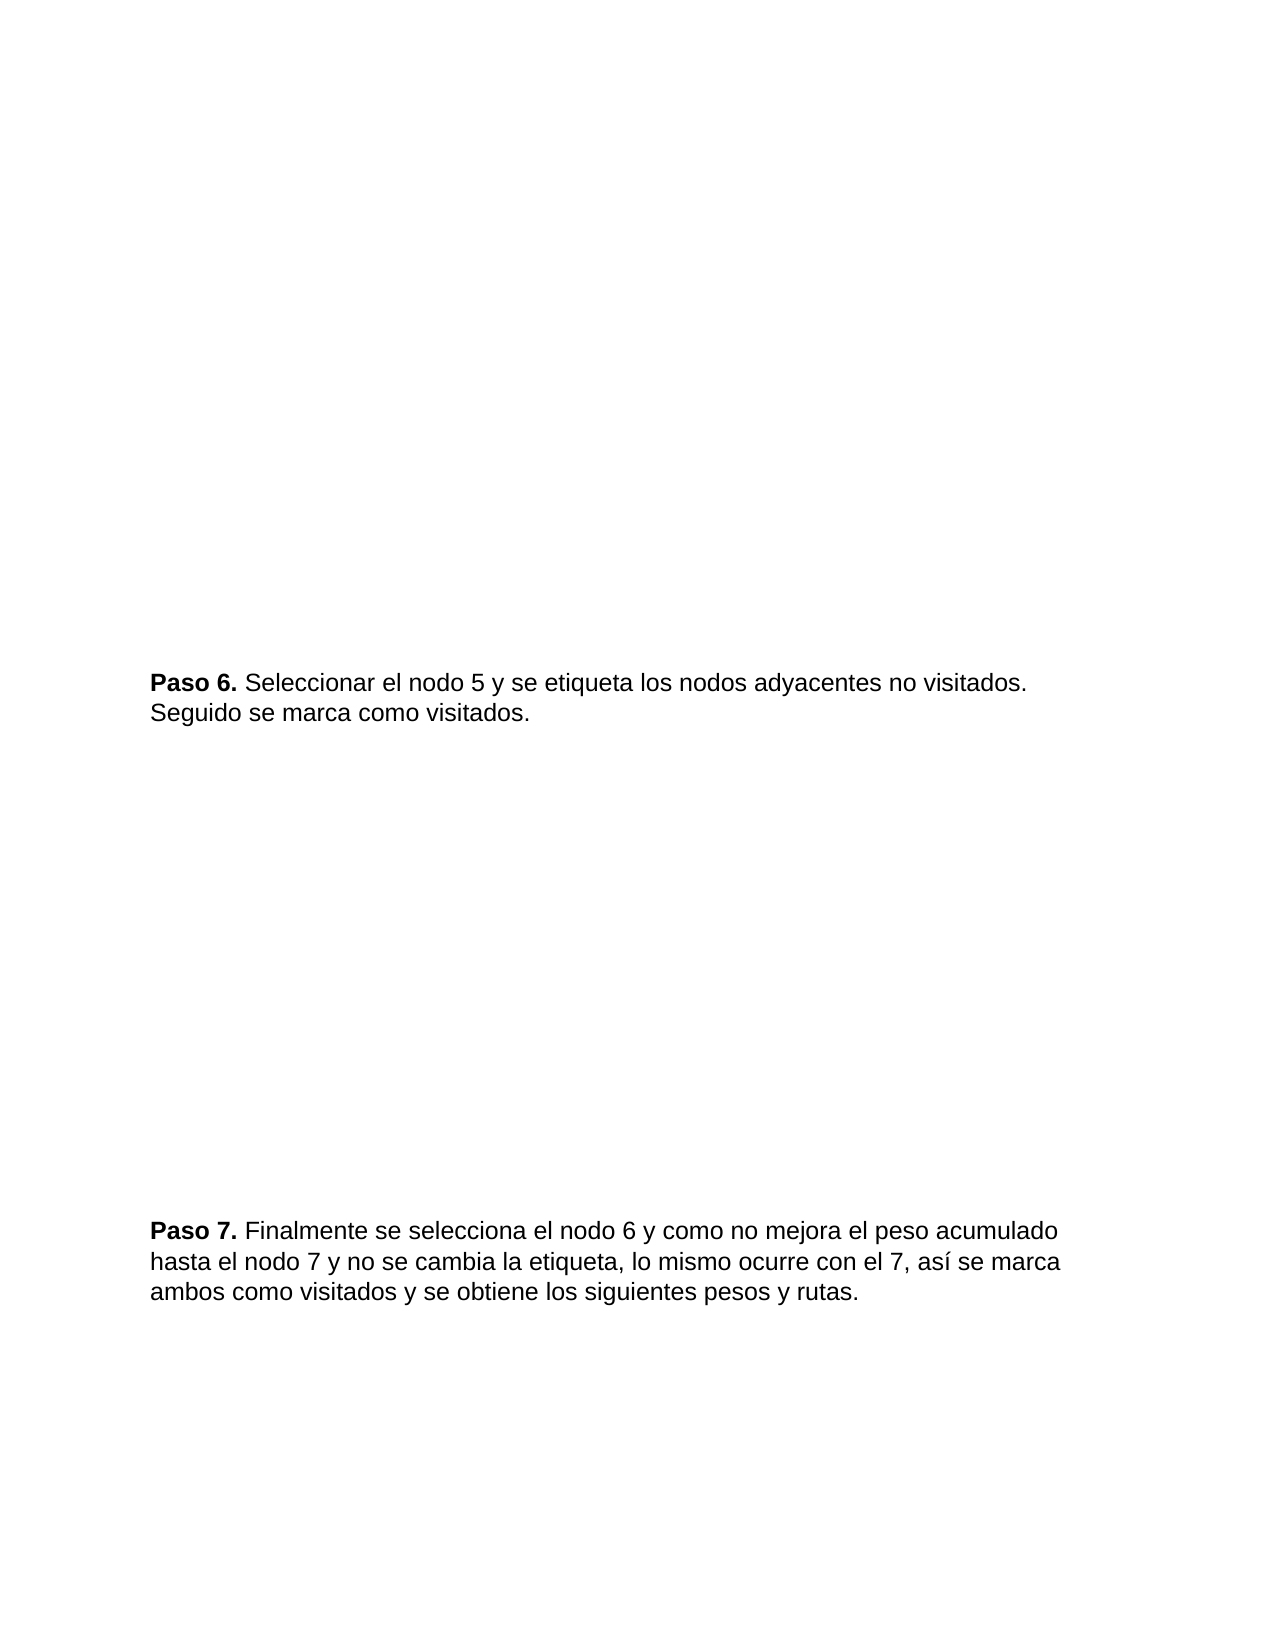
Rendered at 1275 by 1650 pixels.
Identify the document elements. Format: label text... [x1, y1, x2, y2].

text Paso 6. Seleccionar el nodo 5 y se etiqueta los nodos adyacentes no visitados. Seguido se marca como visitados. [150, 668, 1125, 727]
text Paso 7. Finalmente se selecciona el nodo 6 y como no mejora el peso acumulado hasta el nodo 7 y no se cambia la etiqueta, lo mismo ocurre con el 7, así se marca ambos como visitados y se obtiene los siguientes pesos y rutas. [150, 1216, 1125, 1306]
